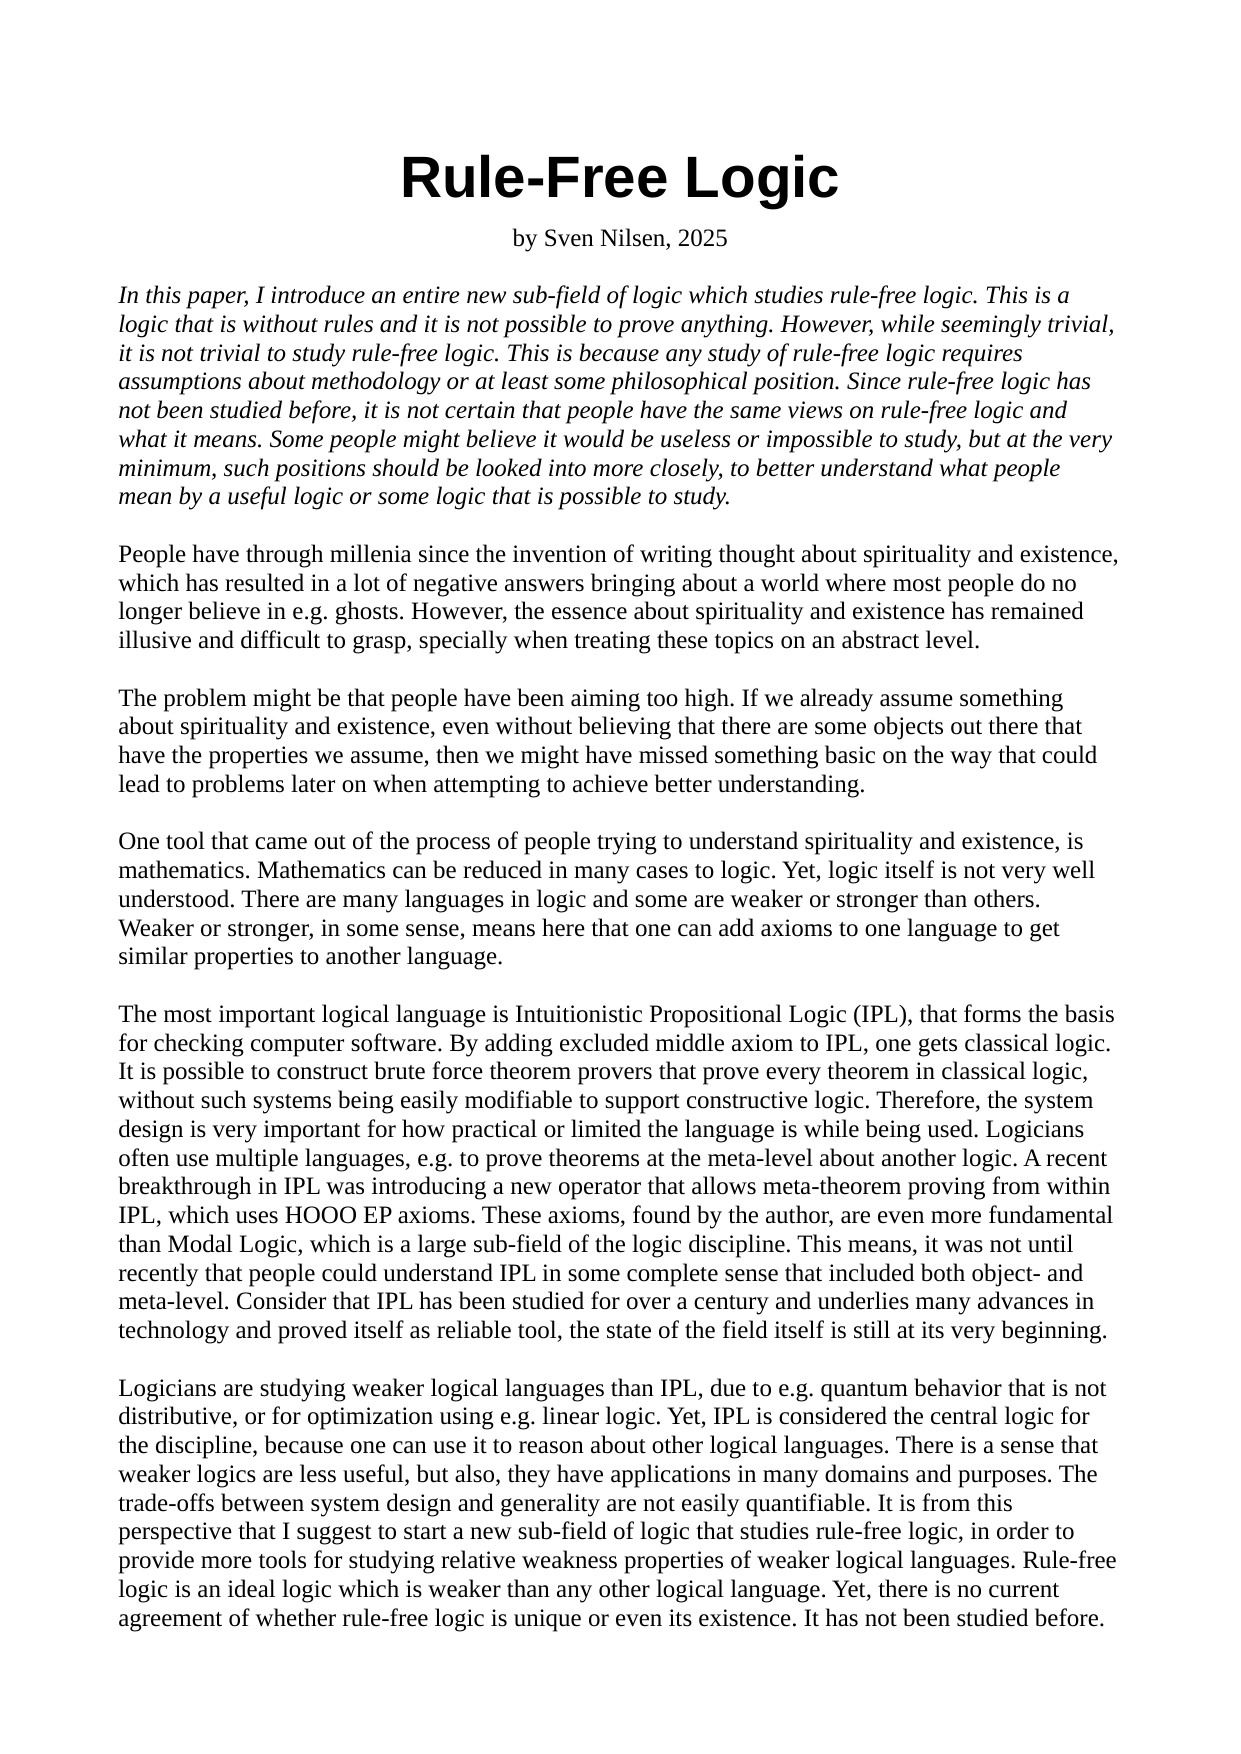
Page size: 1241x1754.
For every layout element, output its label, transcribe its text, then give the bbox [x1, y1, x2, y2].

text The problem might be that people have been aiming too high. If we already assume something about spirituality and existence, even without believing that there are some objects out there that have the properties we assume, then we might have missed something basic on the way that could lead to problems later on when attempting to achieve better understanding. [118, 683, 1122, 798]
text by Sven Nilsen, 2025 [118, 223, 1122, 251]
text In this paper, I introduce an entire new sub-field of logic which studies rule-free logic. This is a logic that is without rules and it is not possible to prove anything. However, while seemingly trivial, it is not trivial to study rule-free logic. This is because any study of rule-free logic requires assumptions about methodology or at least some philosophical position. Since rule-free logic has not been studied before, it is not certain that people have the same views on rule-free logic and what it means. Some people might believe it would be useless or impossible to study, but at the very minimum, such positions should be looked into more closely, to better understand what people mean by a useful logic or some logic that is possible to study. [118, 280, 1122, 510]
text One tool that came out of the process of people trying to understand spirituality and existence, is mathematics. Mathematics can be reduced in many cases to logic. Yet, logic itself is not very well understood. There are many languages in logic and some are weaker or stronger than others. Weaker or stronger, in some sense, means here that one can add axioms to one language to get similar properties to another language. [118, 826, 1122, 970]
text People have through millenia since the invention of writing thought about spirituality and existence, which has resulted in a lot of negative answers bringing about a world where most people do no longer believe in e.g. ghosts. However, the essence about spirituality and existence has remained illusive and difficult to grasp, specially when treating these topics on an abstract level. [118, 539, 1122, 654]
text Logicians are studying weaker logical languages than IPL, due to e.g. quantum behavior that is not distributive, or for optimization using e.g. linear logic. Yet, IPL is considered the central logic for the discipline, because one can use it to reason about other logical languages. There is a sense that weaker logics are less useful, but also, they have applications in many domains and purposes. The trade-offs between system design and generality are not easily quantifiable. It is from this perspective that I suggest to start a new sub-field of logic that studies rule-free logic, in order to provide more tools for studying relative weakness properties of weaker logical languages. Rule-free logic is an ideal logic which is weaker than any other logical language. Yet, there is no current agreement of whether rule-free logic is unique or even its existence. It has not been studied before. [118, 1373, 1122, 1631]
title Rule-Free Logic [118, 143, 1122, 210]
text The most important logical language is Intuitionistic Propositional Logic (IPL), that forms the basis for checking computer software. By adding excluded middle axiom to IPL, one gets classical logic. It is possible to construct brute force theorem provers that prove every theorem in classical logic, without such systems being easily modifiable to support constructive logic. Therefore, the system design is very important for how practical or limited the language is while being used. Logicians often use multiple languages, e.g. to prove theorems at the meta-level about another logic. A recent breakthrough in IPL was introducing a new operator that allows meta-theorem proving from within IPL, which uses HOOO EP axioms. These axioms, found by the author, are even more fundamental than Modal Logic, which is a large sub-field of the logic discipline. This means, it was not until recently that people could understand IPL in some complete sense that included both object- and meta-level. Consider that IPL has been studied for over a century and underlies many advances in technology and proved itself as reliable tool, the state of the field itself is still at its very beginning. [118, 999, 1122, 1344]
